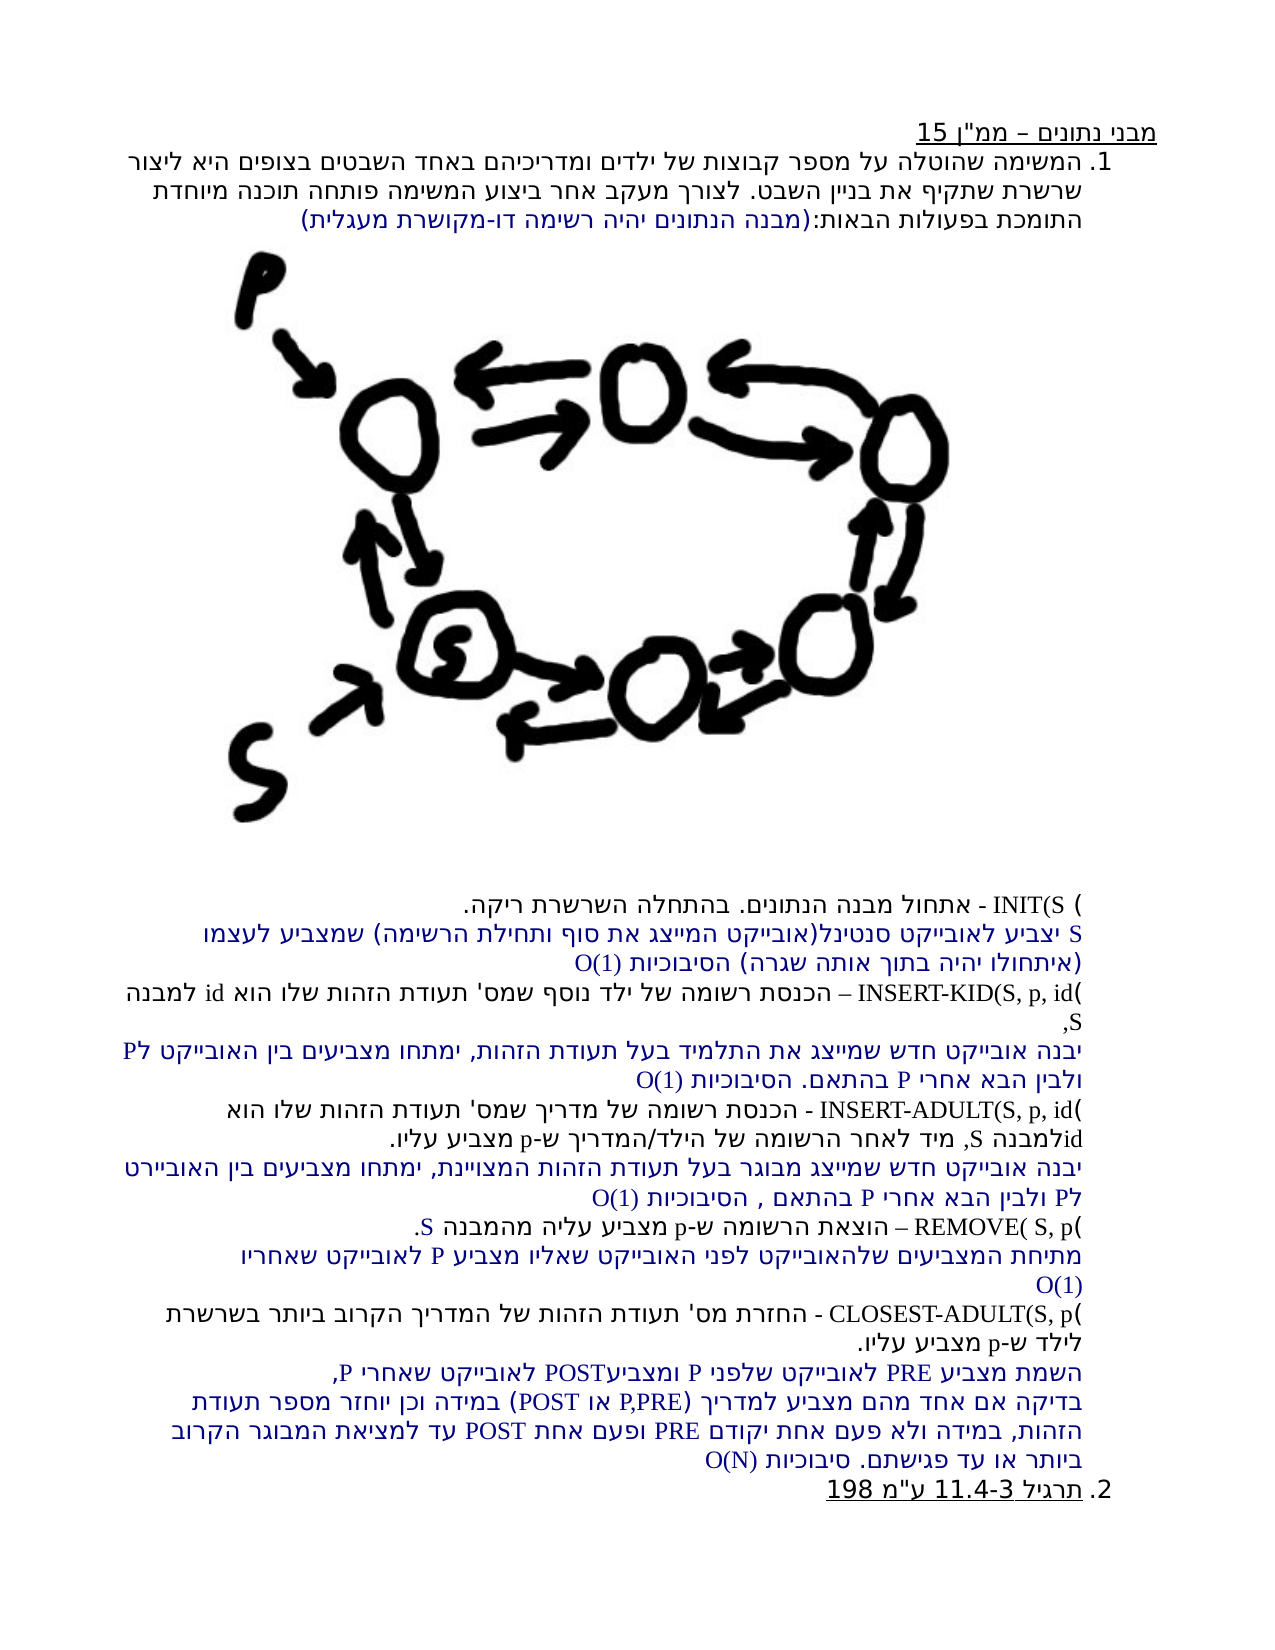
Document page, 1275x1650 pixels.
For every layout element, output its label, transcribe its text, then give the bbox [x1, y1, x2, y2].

text מבני נתונים – ממ"ן 15 [118, 118, 1157, 147]
list בדיקה אם אחד מהם מצביע למדריך (P,PRE או POST) במידה וכן יוחזר מספר תעודת הזהות, במידה ולא פעם אחת יקודם PRE ופעם אחת POST עד למציאת המבוגר הקרוב ביותר או עד פגישתם. סיבוכיות O(N) ‬ ‬ [118, 1387, 1121, 1475]
list יבנה אובייקט חדש שמייצג מבוגר בעל תעודת הזהות המצויינת, ימתחו מצביעים בין האוביירט לP ולבין הבא אחרי P בהתאם , הסיבוכיות O(1) [118, 1153, 1121, 1212]
list ‫) ‪ - INIT(S‬אתחול מבנה הנתונים. בהתחלה השרשרת ריקה.‬ [118, 890, 1121, 919]
list ‫)‪ - CLOSEST-ADULT(S, p‬החזרת מס' תעודת הזהות של המדריך הקרוב ביותר בשרשרת‬ [118, 1299, 1121, 1328]
list ‫)‪ – REMOVE( S, p‬הוצאת הרשומה ש-‪ p‬מצביע עליה מהמבנה ‪.S [118, 1212, 1121, 1241]
picture [136, 234, 1139, 862]
list ‫)‪ – INSERT-KID(S, p, id‬הכנסת רשומה של ילד נוסף שמס' תעודת הזהות שלו הוא ‪ id‬למבנה ‪,S [118, 978, 1121, 1036]
list ‫)‪ - INSERT-ADULT(S, p, id‬הכנסת רשומה של מדריך שמס' תעודת הזהות שלו הוא ‪ id‬למבנה ‪,S‬‬ ‫מיד לאחר הרשומה של הילד/המדריך ש-‪ p‬מצביע עליו.‬ [118, 1095, 1121, 1153]
list O(1) [118, 1270, 1121, 1299]
list ‫לילד ש-‪ p‬מצביע עליו. [118, 1328, 1121, 1358]
list מתיחת המצביעים שלהאובייקט לפני האובייקט שאליו מצביע P לאובייקט שאחריו‬ [118, 1241, 1121, 1270]
list השמת מצביע PRE לאובייקט שלפני P ומצביעPOST לאובייקט שאחרי P, [118, 1358, 1121, 1387]
list S יצביע לאובייקט סנטינל(אובייקט המייצג את סוף ותחילת הרשימה) שמצביע לעצמו (איתחולו יהיה בתוך אותה שגרה) הסיבוכיות O(1) [118, 919, 1121, 978]
list ‫המשימה שהוטלה על מספר קבוצות של ילדים ומדריכיהם באחד השבטים בצופים היא ליצור‬ ‫שרשרת שתקיף את בניין השבט. לצורך מעקב אחר ביצוע המשימה פותחה תוכנה מיוחדת‬ התומכת בפעולות הבאות:(מבנה הנתונים יהיה רשימה דו-מקושרת מעגלית) [118, 147, 1121, 235]
list יבנה אובייקט חדש שמייצג את התלמיד בעל תעודת הזהות, ימתחו מצביעים בין האובייקט לP ולבין הבא אחרי P בהתאם. הסיבוכיות O(1) [118, 1036, 1121, 1095]
list תרגיל 11.4-3 ע"מ 198 [118, 1475, 1121, 1504]
